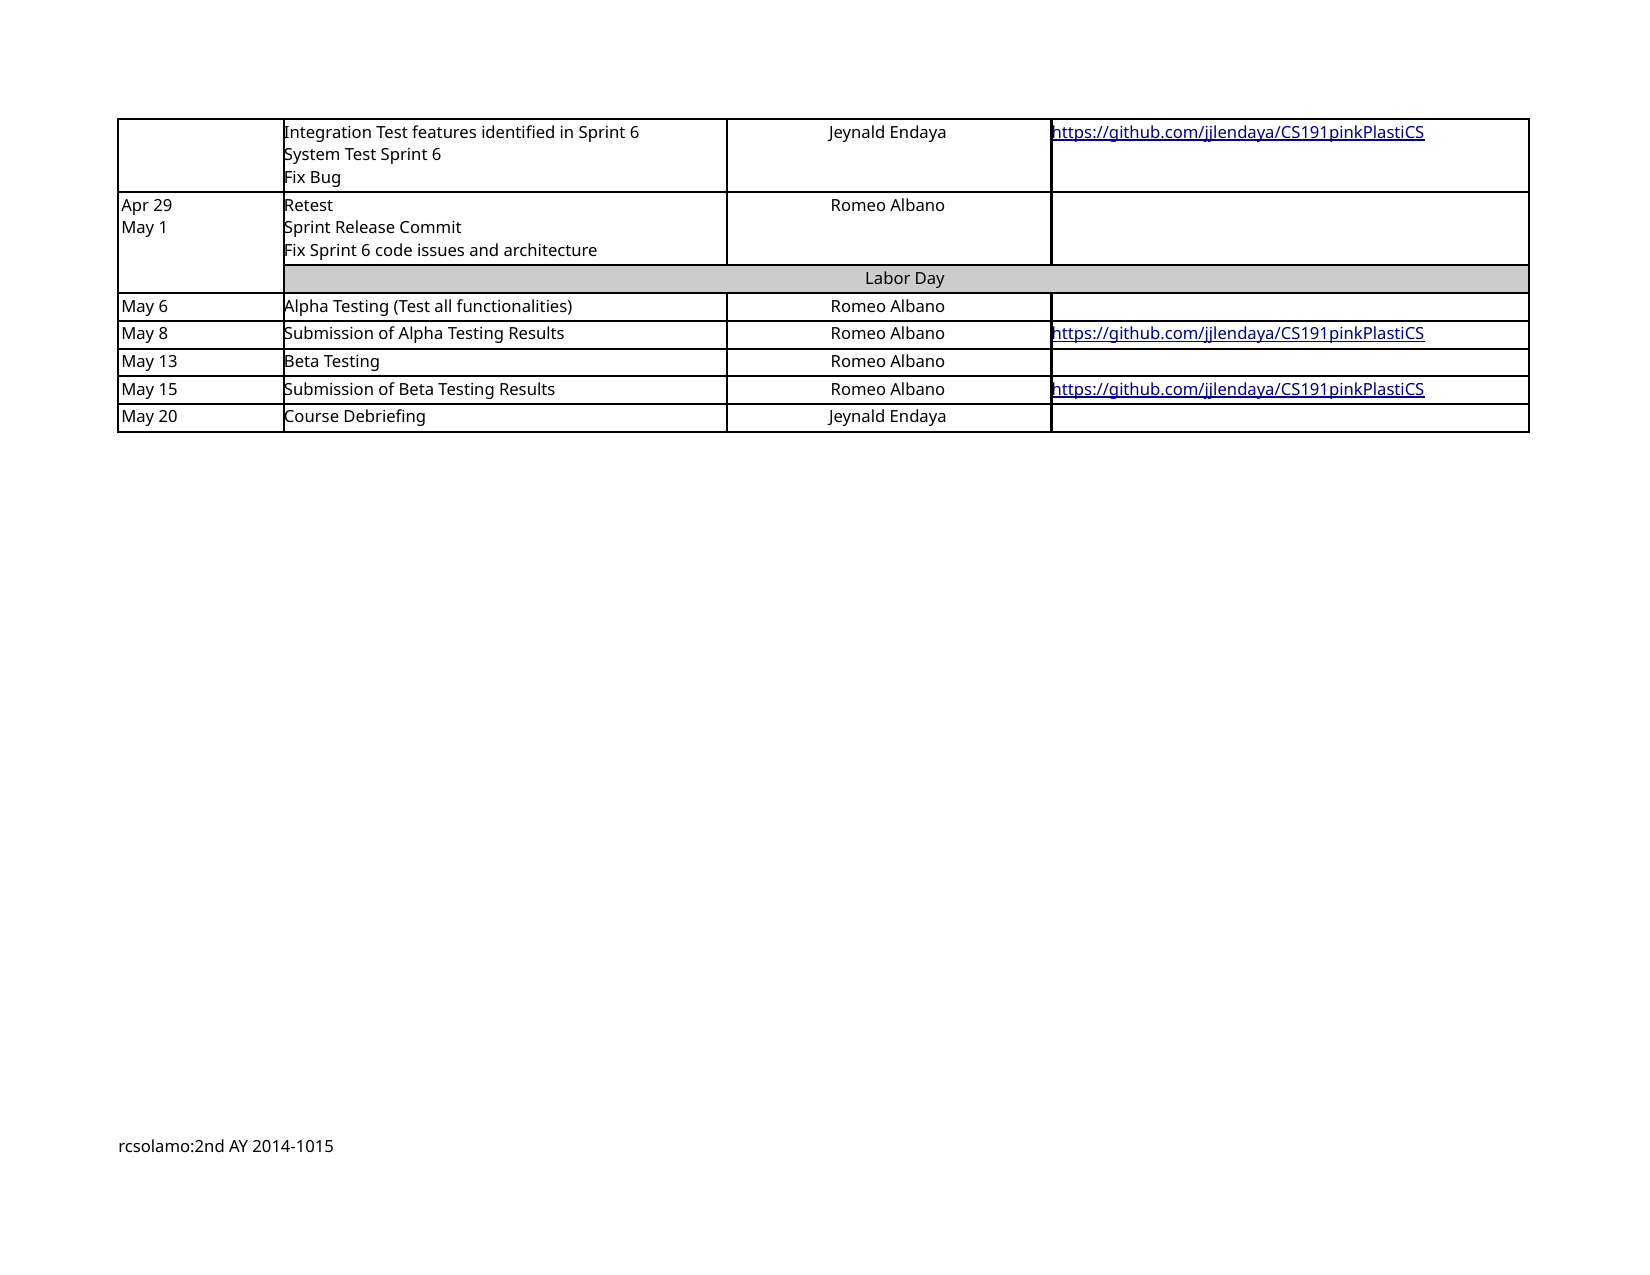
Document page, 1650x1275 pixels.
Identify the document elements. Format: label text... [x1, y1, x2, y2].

table_cell [1053, 350, 1528, 375]
table_cell Submission of Beta Testing Results [285, 377, 726, 403]
table_cell May 8 [119, 322, 283, 347]
table_cell Alpha Testing (Test all functionalities) [285, 294, 726, 320]
table_cell Course Debriefing [285, 405, 726, 431]
table_cell Apr 29 May 1 [119, 193, 283, 292]
table_cell [119, 120, 283, 191]
table_cell [1053, 405, 1528, 431]
table_cell Romeo Albano [728, 294, 1050, 320]
table_cell May 13 [119, 350, 283, 375]
table_cell Labor Day [285, 266, 1528, 292]
table_cell [1053, 294, 1528, 320]
table_cell Jeynald Endaya [728, 405, 1050, 431]
table_cell https://github.com/jjlendaya/CS191pinkPlastiCS [1053, 377, 1528, 403]
table_cell Romeo Albano [728, 322, 1050, 347]
table_cell https://github.com/jjlendaya/CS191pinkPlastiCS [1053, 120, 1528, 191]
table_cell Romeo Albano [728, 193, 1050, 264]
table_cell Romeo Albano [728, 377, 1050, 403]
table_cell Integration Test features identified in Sprint 6 System Test Sprint 6 Fix Bug [285, 120, 726, 191]
table_cell Submission of Alpha Testing Results [285, 322, 726, 347]
table_cell https://github.com/jjlendaya/CS191pinkPlastiCS [1053, 322, 1528, 347]
table_cell [1053, 193, 1528, 264]
table_cell Beta Testing [285, 350, 726, 375]
table_cell May 15 [119, 377, 283, 403]
table_cell May 6 [119, 294, 283, 320]
table_cell Retest Sprint Release Commit Fix Sprint 6 code issues and architecture [285, 193, 726, 264]
table_cell Jeynald Endaya [728, 120, 1050, 191]
table_cell May 20 [119, 405, 283, 431]
table_cell Romeo Albano [728, 350, 1050, 375]
